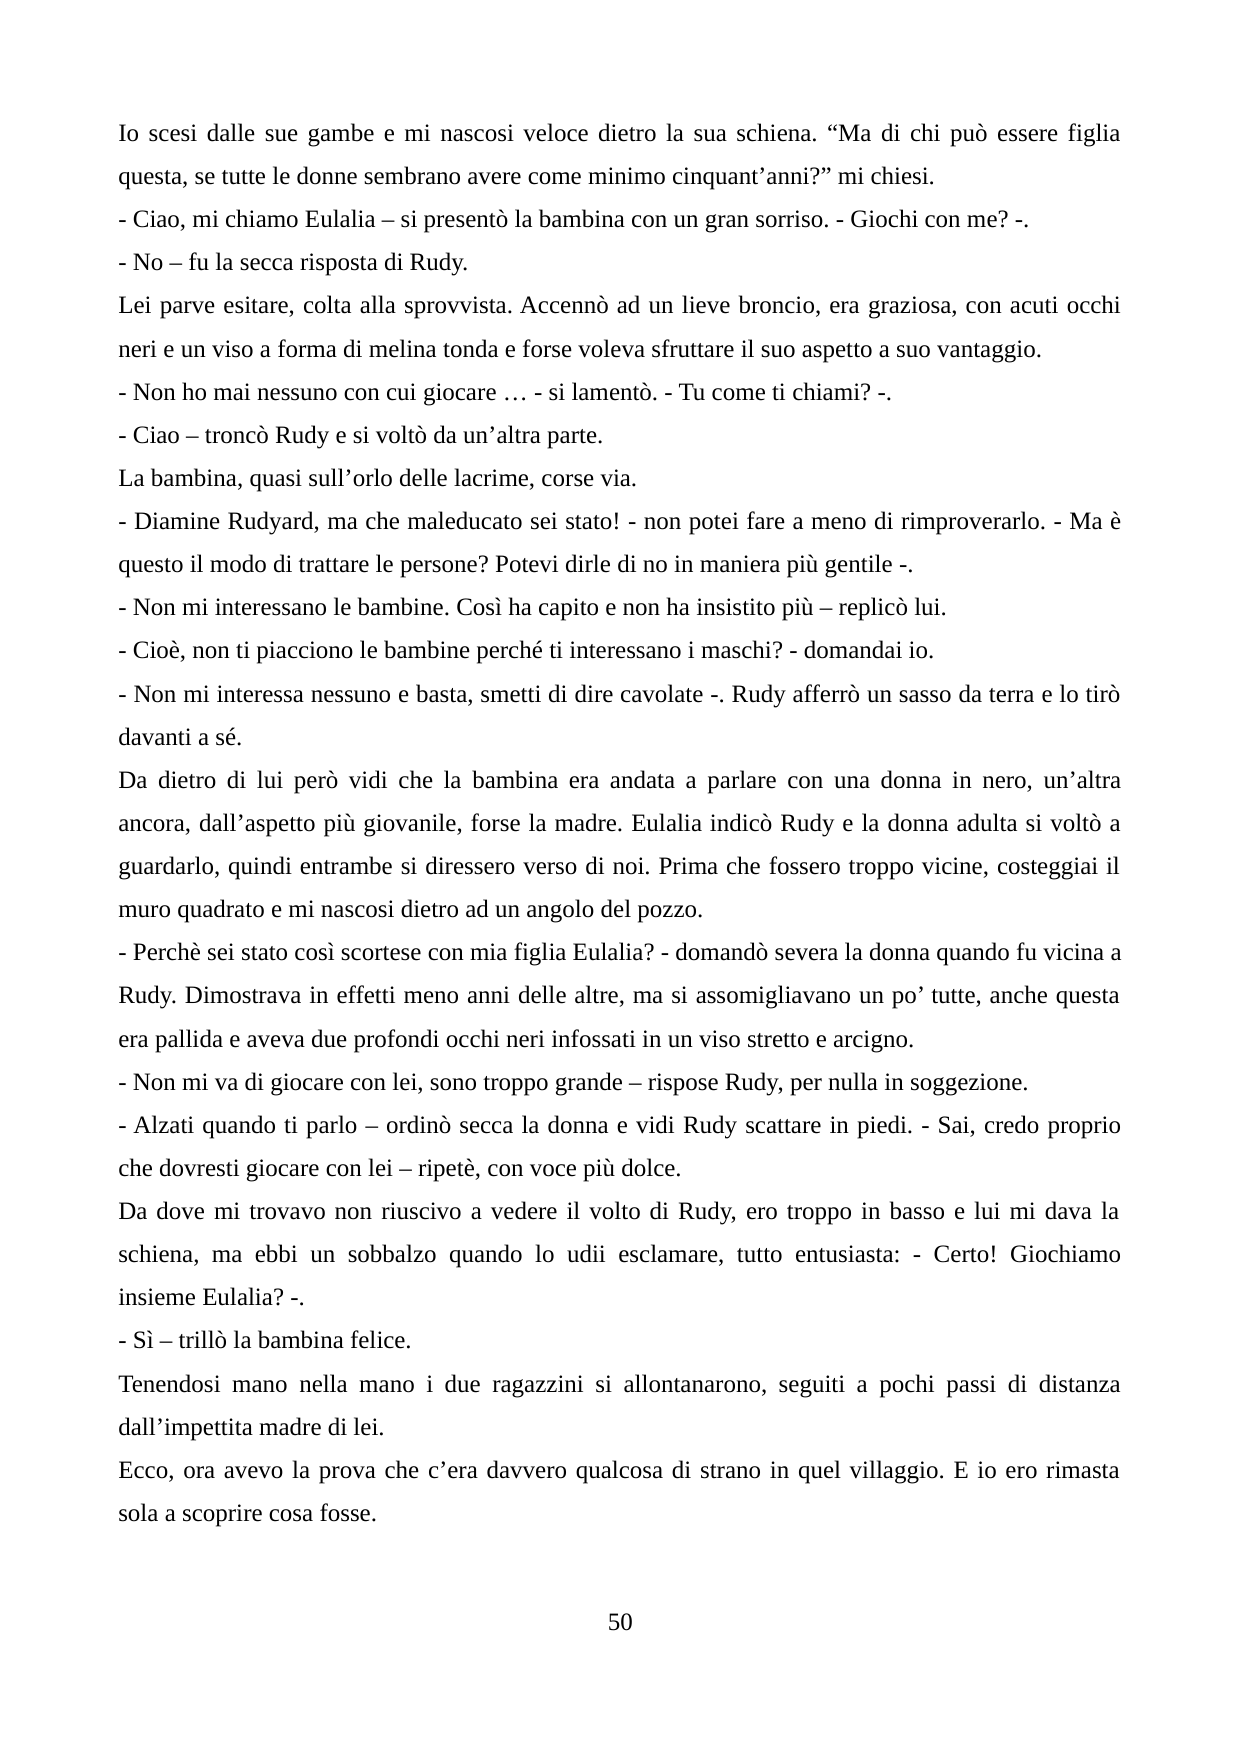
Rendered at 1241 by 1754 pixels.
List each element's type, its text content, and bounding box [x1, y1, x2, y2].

text - Ciao, mi chiamo Eulalia – si presentò la bambina con un gran sorriso. - Giochi con me? -. [118, 204, 1122, 233]
text - Perchè sei stato così scortese con mia figlia Eulalia? - domandò severa la donna quando fu vicina a Rudy. Dimostrava in effetti meno anni delle altre, ma si assomigliavano un po’ tutte, anche questa era pallida e aveva due profondi occhi neri infossati in un viso stretto e arcigno. [118, 937, 1122, 1052]
text - Non mi interessa nessuno e basta, smetti di dire cavolate -. Rudy afferrò un sasso da terra e lo tirò davanti a sé. [118, 679, 1122, 751]
text Io scesi dalle sue gambe e mi nascosi veloce dietro la sua schiena. “Ma di chi può essere figlia questa, se tutte le donne sembrano avere come minimo cinquant’anni?” mi chiesi. [118, 118, 1122, 190]
text Da dietro di lui però vidi che la bambina era andata a parlare con una donna in nero, un’altra ancora, dall’aspetto più giovanile, forse la madre. Eulalia indicò Rudy e la donna adulta si voltò a guardarlo, quindi entrambe si diressero verso di noi. Prima che fossero troppo vicine, costeggiai il muro quadrato e mi nascosi dietro ad un angolo del pozzo. [118, 765, 1122, 923]
text Ecco, ora avevo la prova che c’era davvero qualcosa di strano in quel villaggio. E io ero rimasta sola a scoprire cosa fosse. [118, 1455, 1122, 1527]
text - No – fu la secca risposta di Rudy. [118, 247, 1122, 276]
text - Ciao – troncò Rudy e si voltò da un’altra parte. [118, 420, 1122, 449]
text Tenendosi mano nella mano i due ragazzini si allontanarono, seguiti a pochi passi di distanza dall’impettita madre di lei. [118, 1369, 1122, 1441]
text - Cioè, non ti piacciono le bambine perché ti interessano i maschi? - domandai io. [118, 636, 1122, 664]
text La bambina, quasi sull’orlo delle lacrime, corse via. [118, 463, 1122, 492]
text - Alzati quando ti parlo – ordinò secca la donna e vidi Rudy scattare in piedi. - Sai, credo proprio che dovresti giocare con lei – ripetè, con voce più dolce. [118, 1110, 1122, 1182]
text - Diamine Rudyard, ma che maleducato sei stato! - non potei fare a meno di rimproverarlo. - Ma è questo il modo di trattare le persone? Potevi dirle di no in maniera più gentile -. [118, 506, 1122, 578]
text Da dove mi trovavo non riuscivo a vedere il volto di Rudy, ero troppo in basso e lui mi dava la schiena, ma ebbi un sobbalzo quando lo udii esclamare, tutto entusiasta: - Certo! Giochiamo insieme Eulalia? -. [118, 1196, 1122, 1311]
text - Non mi interessano le bambine. Così ha capito e non ha insistito più – replicò lui. [118, 592, 1122, 621]
text - Sì – trillò la bambina felice. [118, 1326, 1122, 1354]
text - Non mi va di giocare con lei, sono troppo grande – rispose Rudy, per nulla in soggezione. [118, 1067, 1122, 1096]
text - Non ho mai nessuno con cui giocare … - si lamentò. - Tu come ti chiami? -. [118, 377, 1122, 406]
text Lei parve esitare, colta alla sprovvista. Accennò ad un lieve broncio, era graziosa, con acuti occhi neri e un viso a forma di melina tonda e forse voleva sfruttare il suo aspetto a suo vantaggio. [118, 291, 1122, 362]
